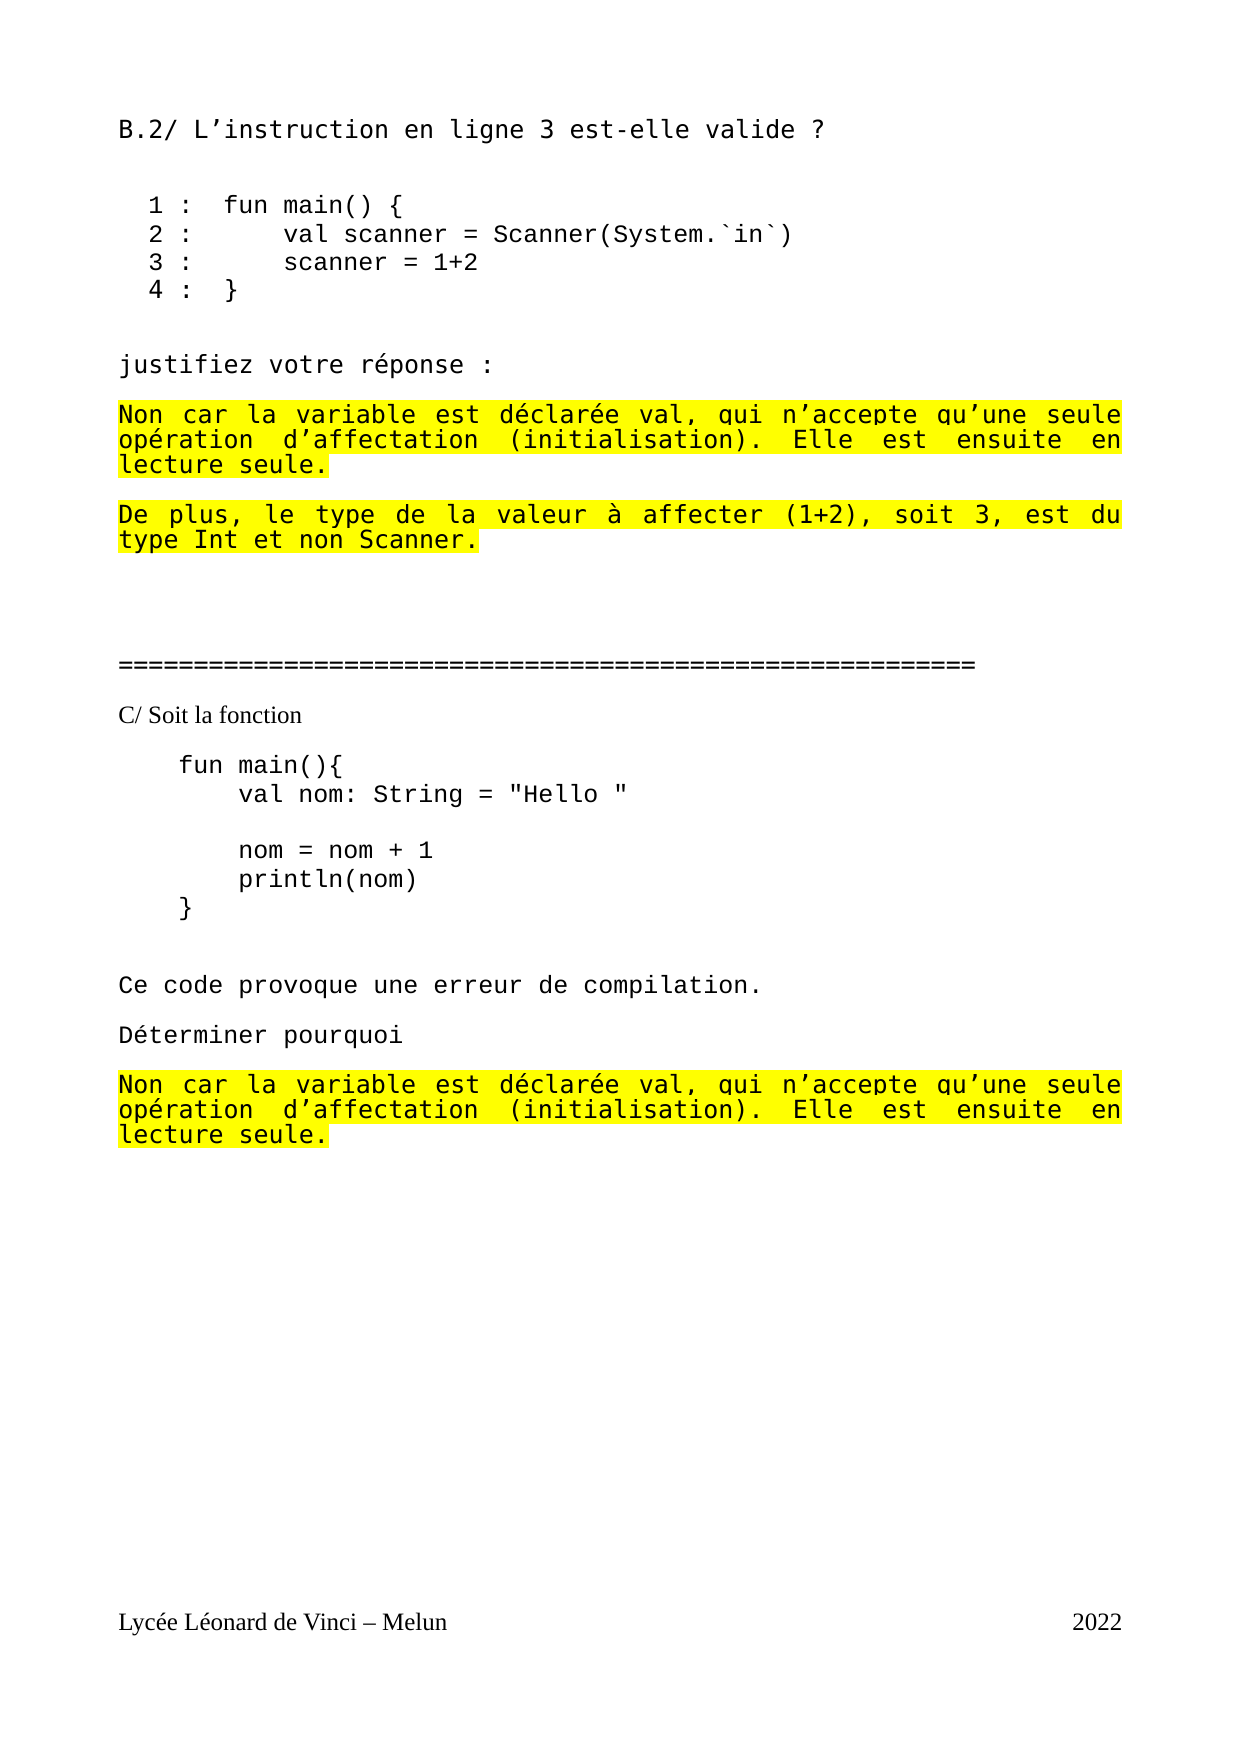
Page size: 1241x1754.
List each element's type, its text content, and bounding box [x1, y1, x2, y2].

text fun main(){ [118, 753, 1122, 781]
text Non car la variable est déclarée val, qui n’accepte qu’une seule opération d’affectation (initialisation). Elle est ensuite en lecture seule. [118, 403, 1122, 478]
text Ce code provoque une erreur de compilation. [118, 973, 1122, 998]
text justifiez votre réponse : [118, 353, 1122, 378]
text val nom: String = "Hello " [118, 781, 1122, 810]
text 4 : } [118, 278, 1122, 303]
text ========================================================= [118, 653, 1122, 678]
text Déterminer pourquoi [118, 1023, 1122, 1048]
text C/ Soit la fonction [118, 703, 1122, 728]
text 2 : val scanner = Scanner(System.`in`) [118, 221, 1122, 250]
text } [118, 895, 1122, 923]
text 3 : scanner = 1+2 [118, 250, 1122, 278]
text De plus, le type de la valeur à affecter (1+2), soit 3, est du type Int et non Scanner. [118, 503, 1122, 553]
text println(nom) [118, 866, 1122, 895]
text Non car la variable est déclarée val, qui n’accepte qu’une seule opération d’affectation (initialisation). Elle est ensuite en lecture seule. [118, 1073, 1122, 1148]
text 1 : fun main() { [118, 193, 1122, 221]
text nom = nom + 1 [118, 838, 1122, 866]
text B.2/ L’instruction en ligne 3 est-elle valide ? [118, 118, 1122, 143]
